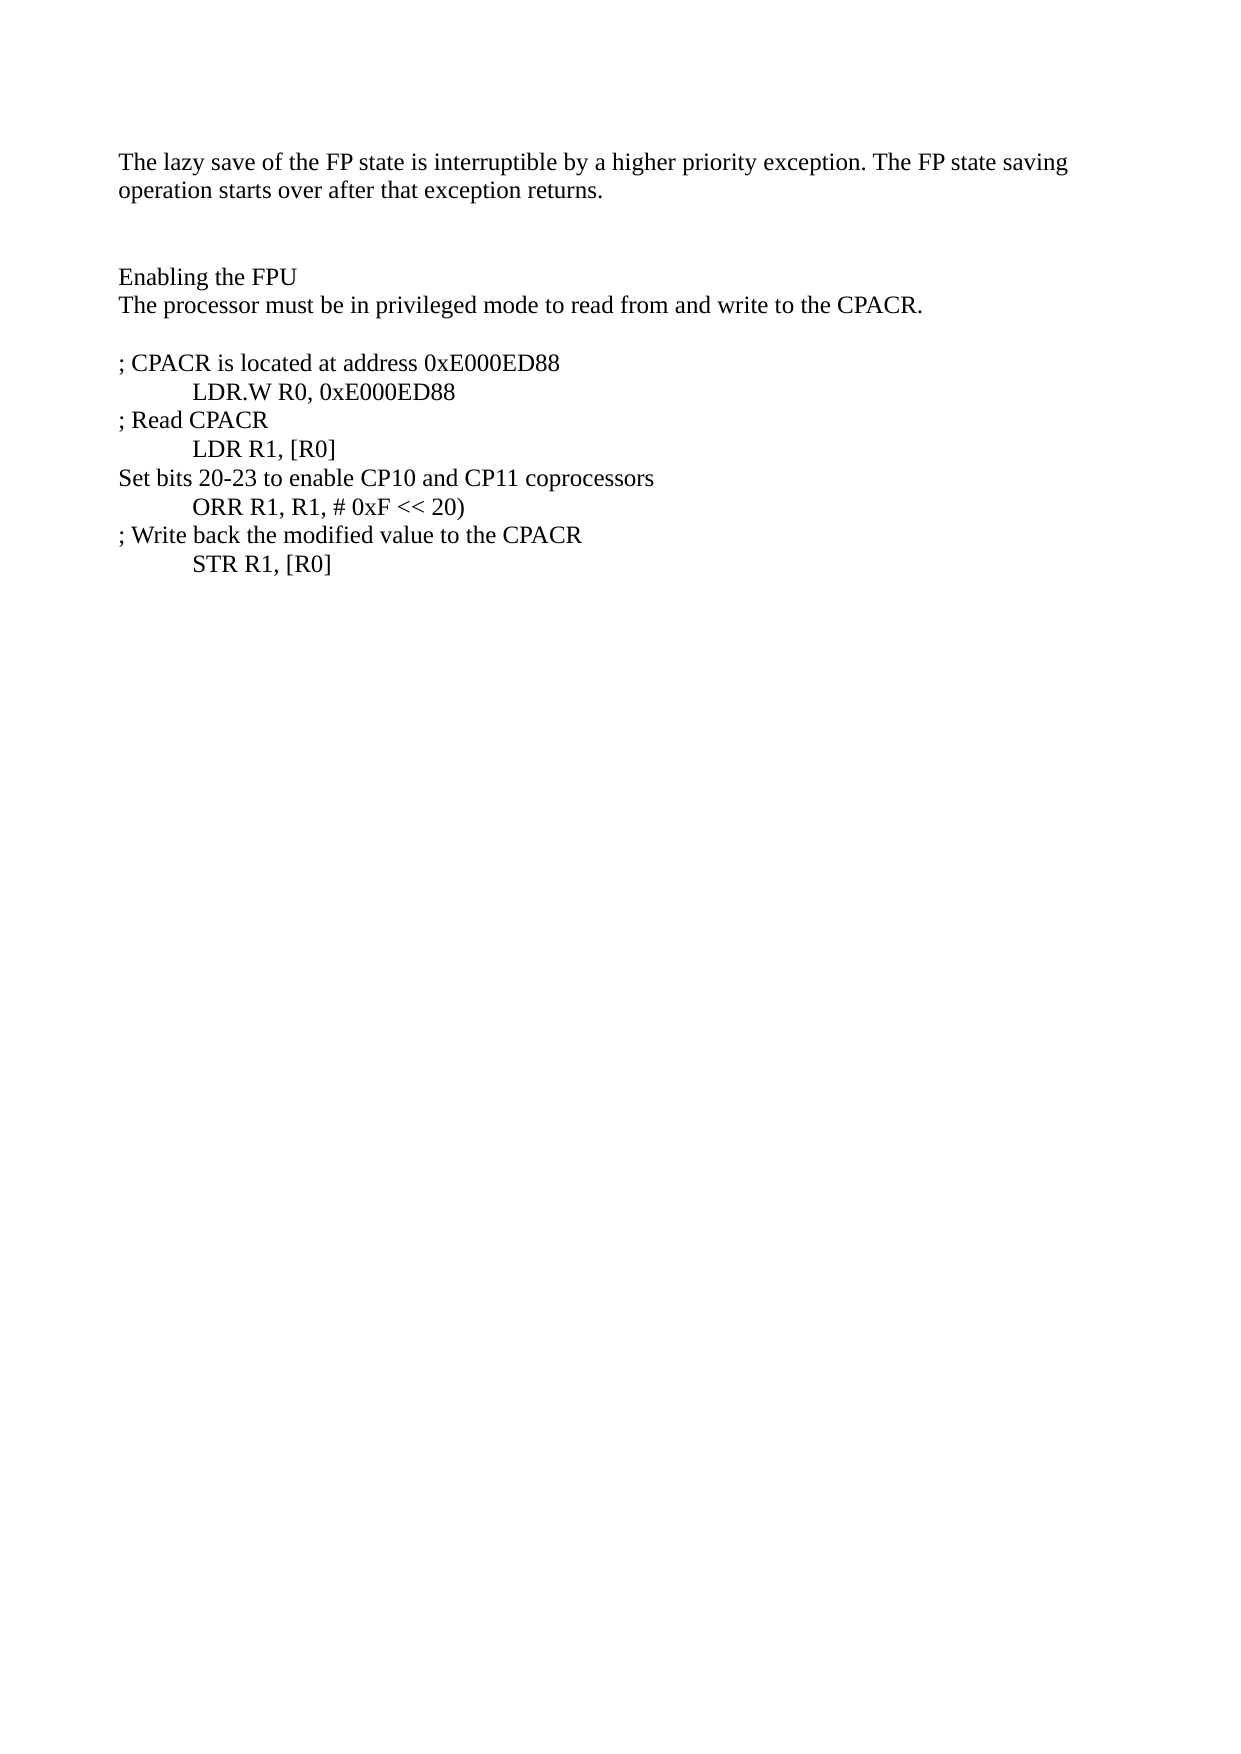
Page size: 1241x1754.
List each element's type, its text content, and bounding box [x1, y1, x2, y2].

text STR R1, [R0] [118, 549, 1122, 578]
text Enabling the FPU [118, 262, 1122, 291]
text ; Write back the modified value to the CPACR [118, 521, 1122, 549]
text LDR R1, [R0] [118, 434, 1122, 463]
text LDR.W R0, 0xE000ED88 [118, 377, 1122, 406]
text The lazy save of the FP state is interruptible by a higher priority exception. The FP state saving operation starts over after that exception returns. [118, 147, 1122, 204]
text The processor must be in privileged mode to read from and write to the CPACR. [118, 291, 1122, 319]
text Set bits 20-23 to enable CP10 and CP11 coprocessors [118, 463, 1122, 492]
text ORR R1, R1, # 0xF << 20) [118, 492, 1122, 521]
text ; CPACR is located at address 0xE000ED88 [118, 348, 1122, 377]
text ; Read CPACR [118, 406, 1122, 434]
